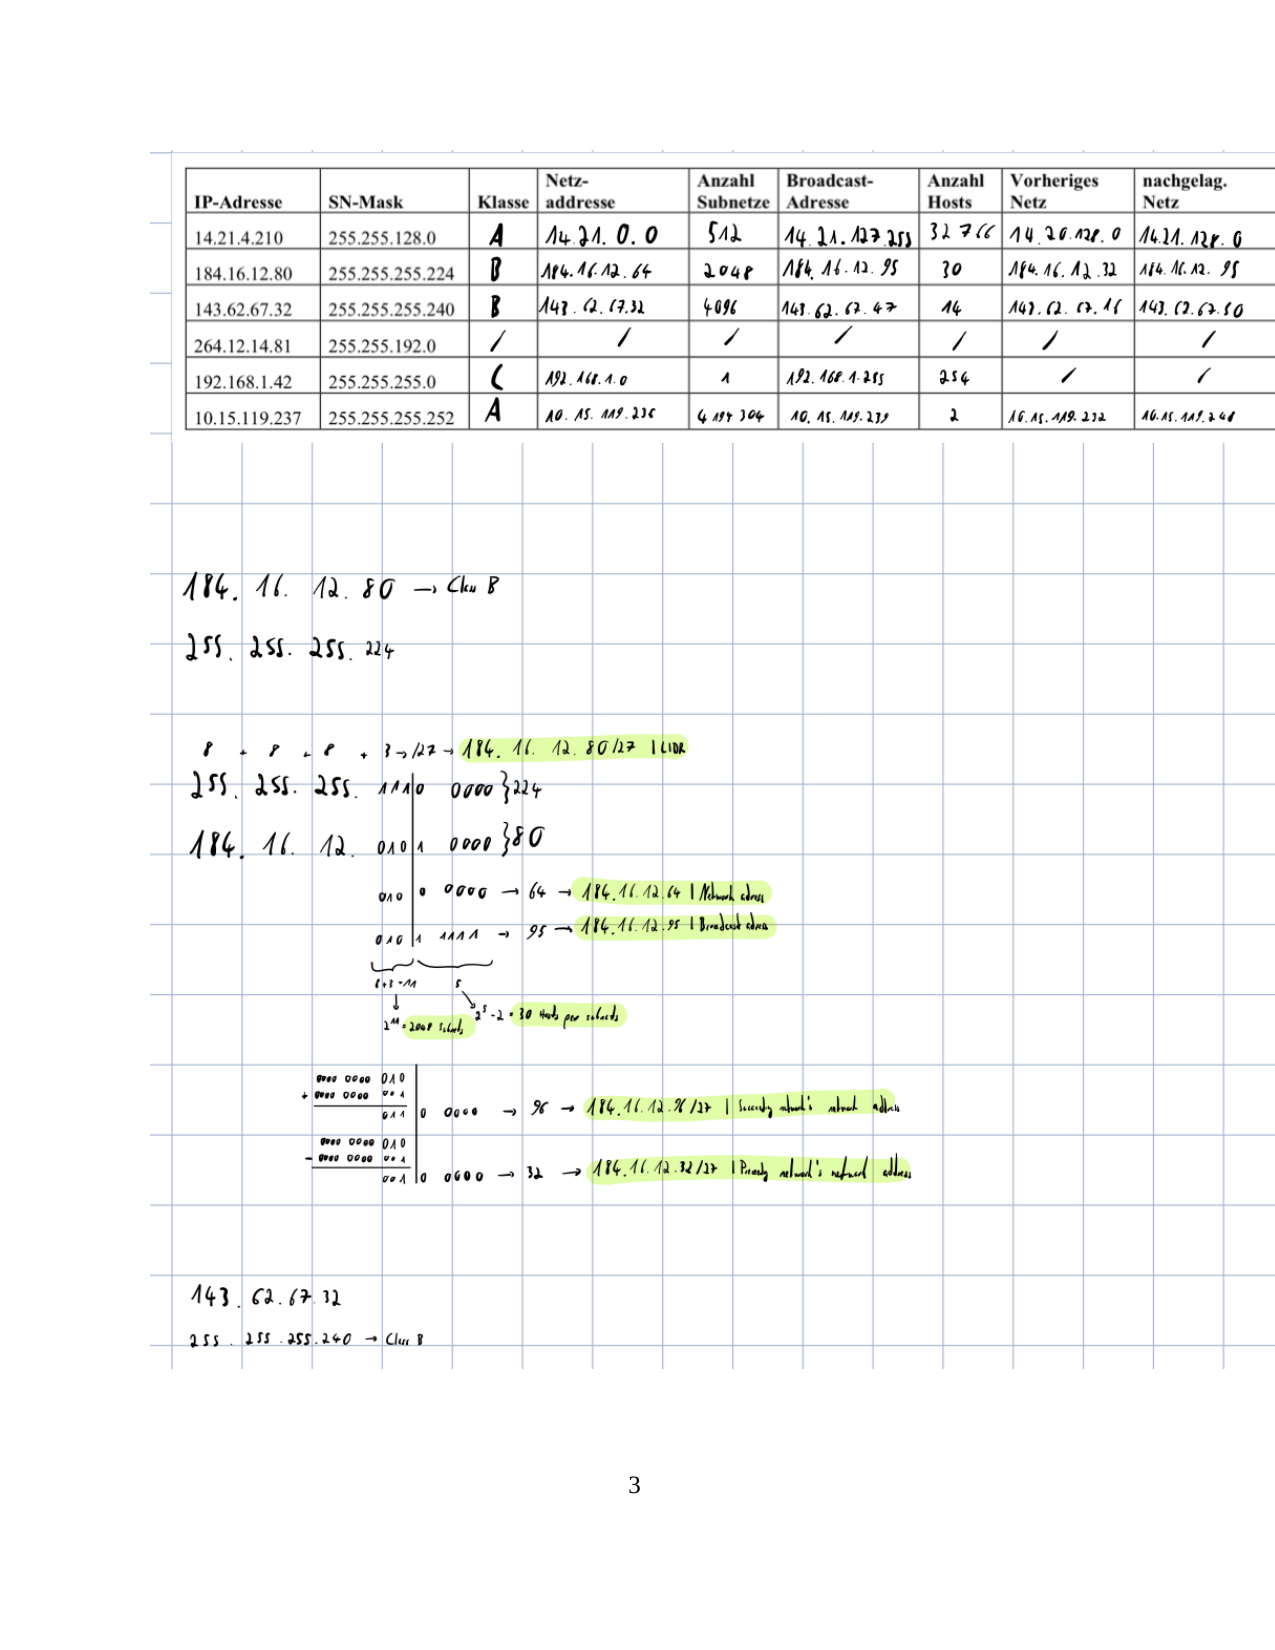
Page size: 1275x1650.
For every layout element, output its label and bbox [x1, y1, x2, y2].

picture [150, 150, 1275, 1369]
